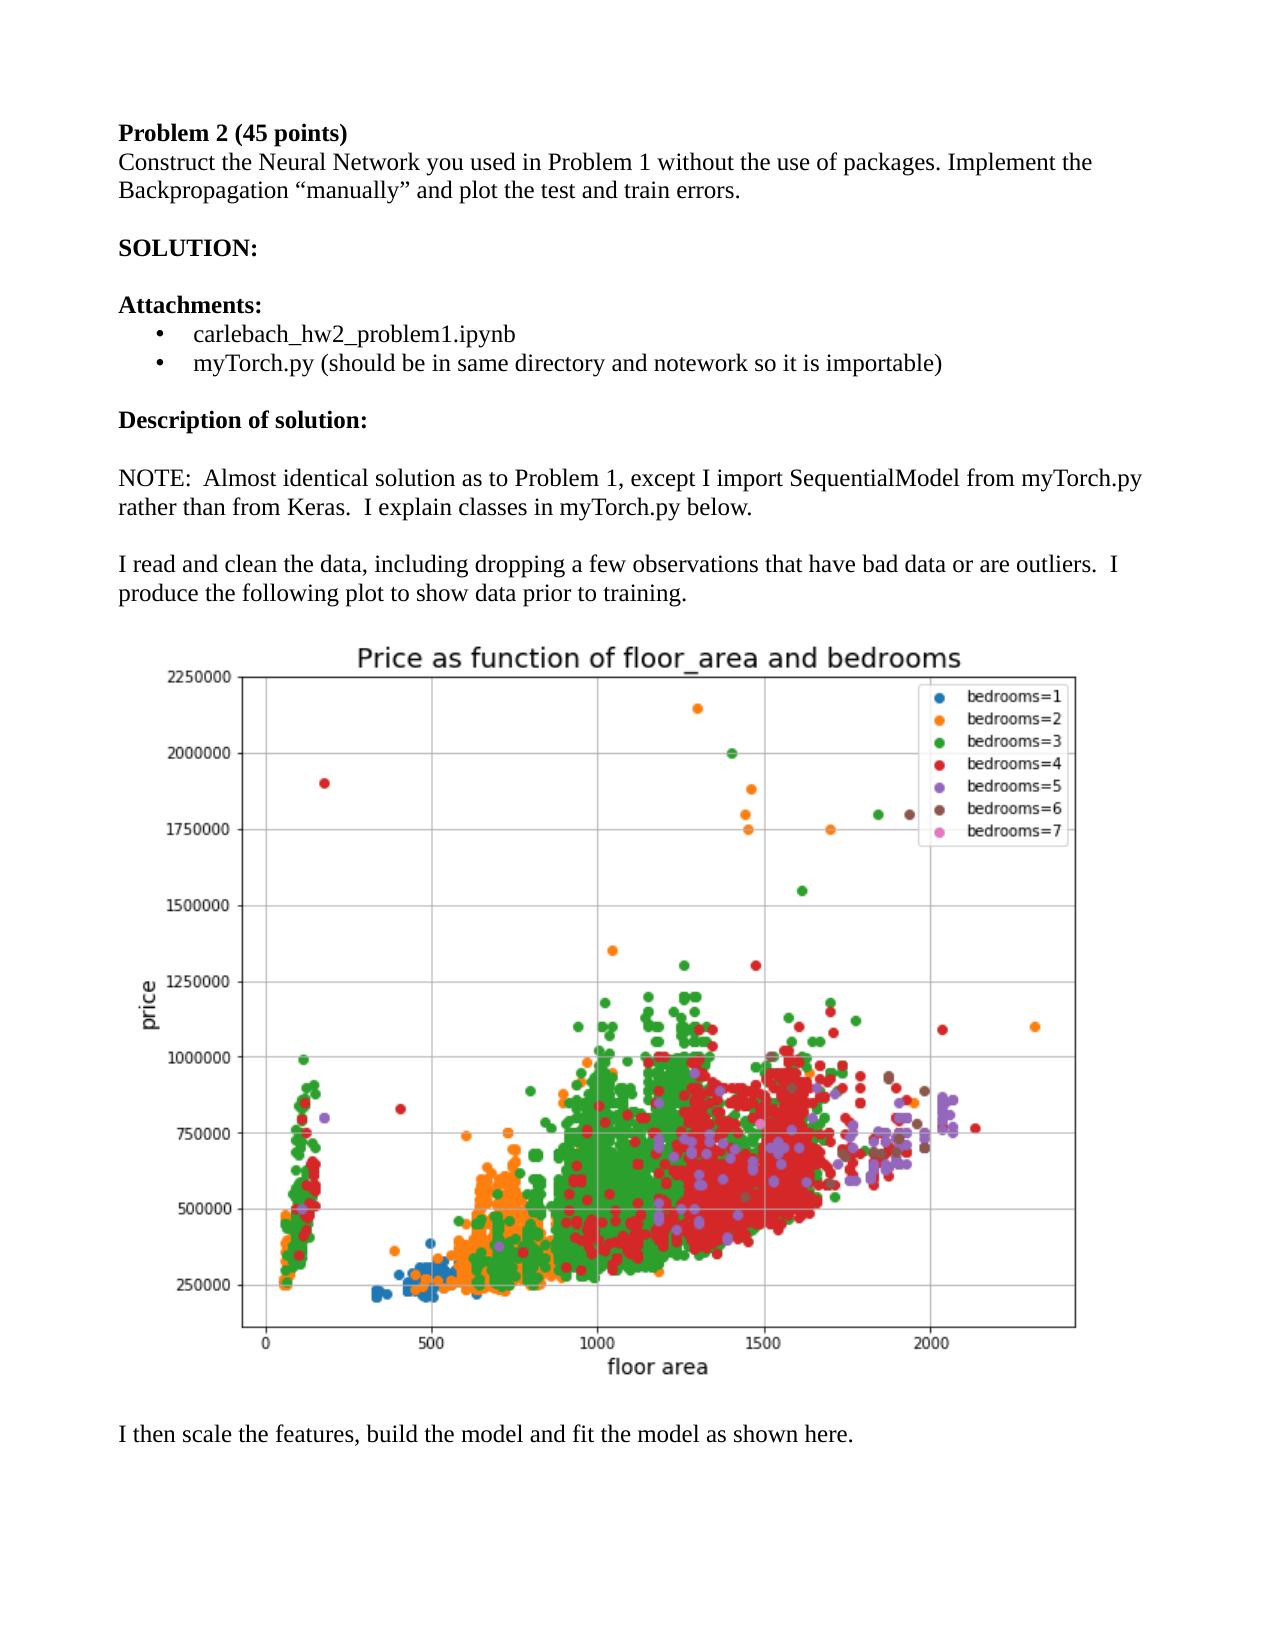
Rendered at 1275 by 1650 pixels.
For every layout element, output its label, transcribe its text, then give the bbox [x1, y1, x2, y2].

text NOTE: Almost identical solution as to Problem 1, except I import SequentialModel from myTorch.py rather than from Keras. I explain classes in myTorch.py below. [118, 463, 1157, 521]
text Attachments: [118, 291, 1157, 319]
text I then scale the features, build the model and fit the model as shown here. [118, 1419, 1157, 1448]
list carlebach_hw2_problem1.ipynb [156, 319, 1157, 348]
text SOLUTION: [118, 233, 1157, 262]
text Problem 2 (45 points) [118, 118, 1157, 147]
list myTorch.py (should be in same directory and notework so it is importable) [156, 348, 1157, 377]
text Construct the Neural Network you used in Problem 1 without the use of packages. Implement the Backpropagation “manually” and plot the test and train errors. [118, 147, 1157, 204]
text Description of solution: [118, 406, 1157, 434]
text I read and clean the data, including dropping a few observations that have bad data or are outliers. I produce the following plot to show data prior to training. [118, 549, 1157, 607]
picture [118, 635, 1157, 1391]
